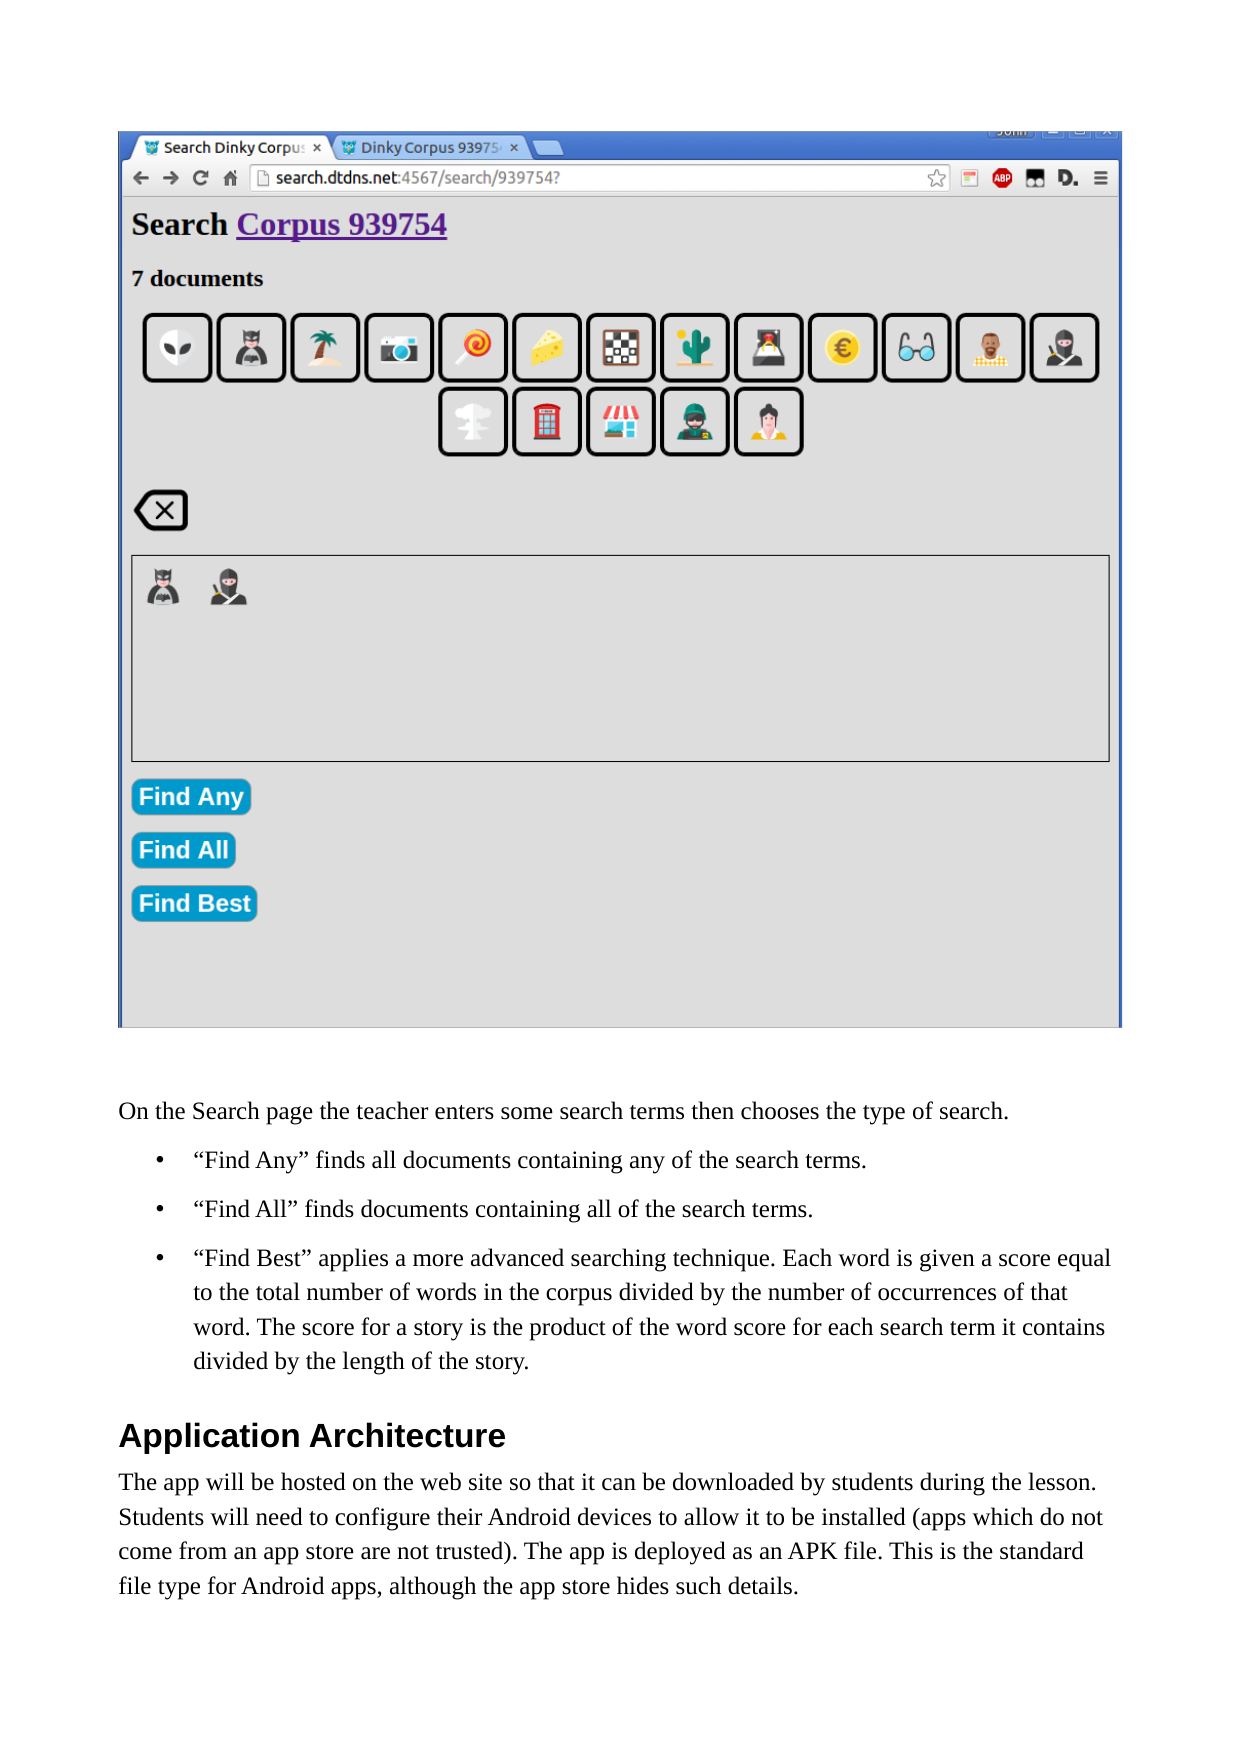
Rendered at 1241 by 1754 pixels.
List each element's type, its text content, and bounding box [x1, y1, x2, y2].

text The app will be hosted on the web site so that it can be downloaded by students during the lesson. Students will need to configure their Android devices to allow it to be installed (apps which do not come from an app store are not trusted). The app is deployed as an APK file. This is the standard file type for Android apps, although the app store hides such details. [118, 1424, 1122, 1556]
text The database used by the application is MySQL. The schema for the database is in the file schema.sql in the web server codebase. [118, 1577, 1122, 1606]
picture [118, 118, 1123, 1041]
list “Find All” finds documents containing all of the search terms. [156, 1194, 1122, 1223]
subtitle Application Architecture [118, 1396, 1122, 1424]
list “Find Best” applies a more advanced searching technique. Each word is given a score equal to the total number of words in the corpus divided by the number of occurrences of that word. The score for a story is the product of the word score for each search term it contains divided by the length of the story. [156, 1243, 1122, 1375]
text On the Search page the teacher enters some search terms then chooses the type of search. [118, 1096, 1122, 1124]
list “Find Any” finds all documents containing any of the search terms. [156, 1145, 1122, 1174]
